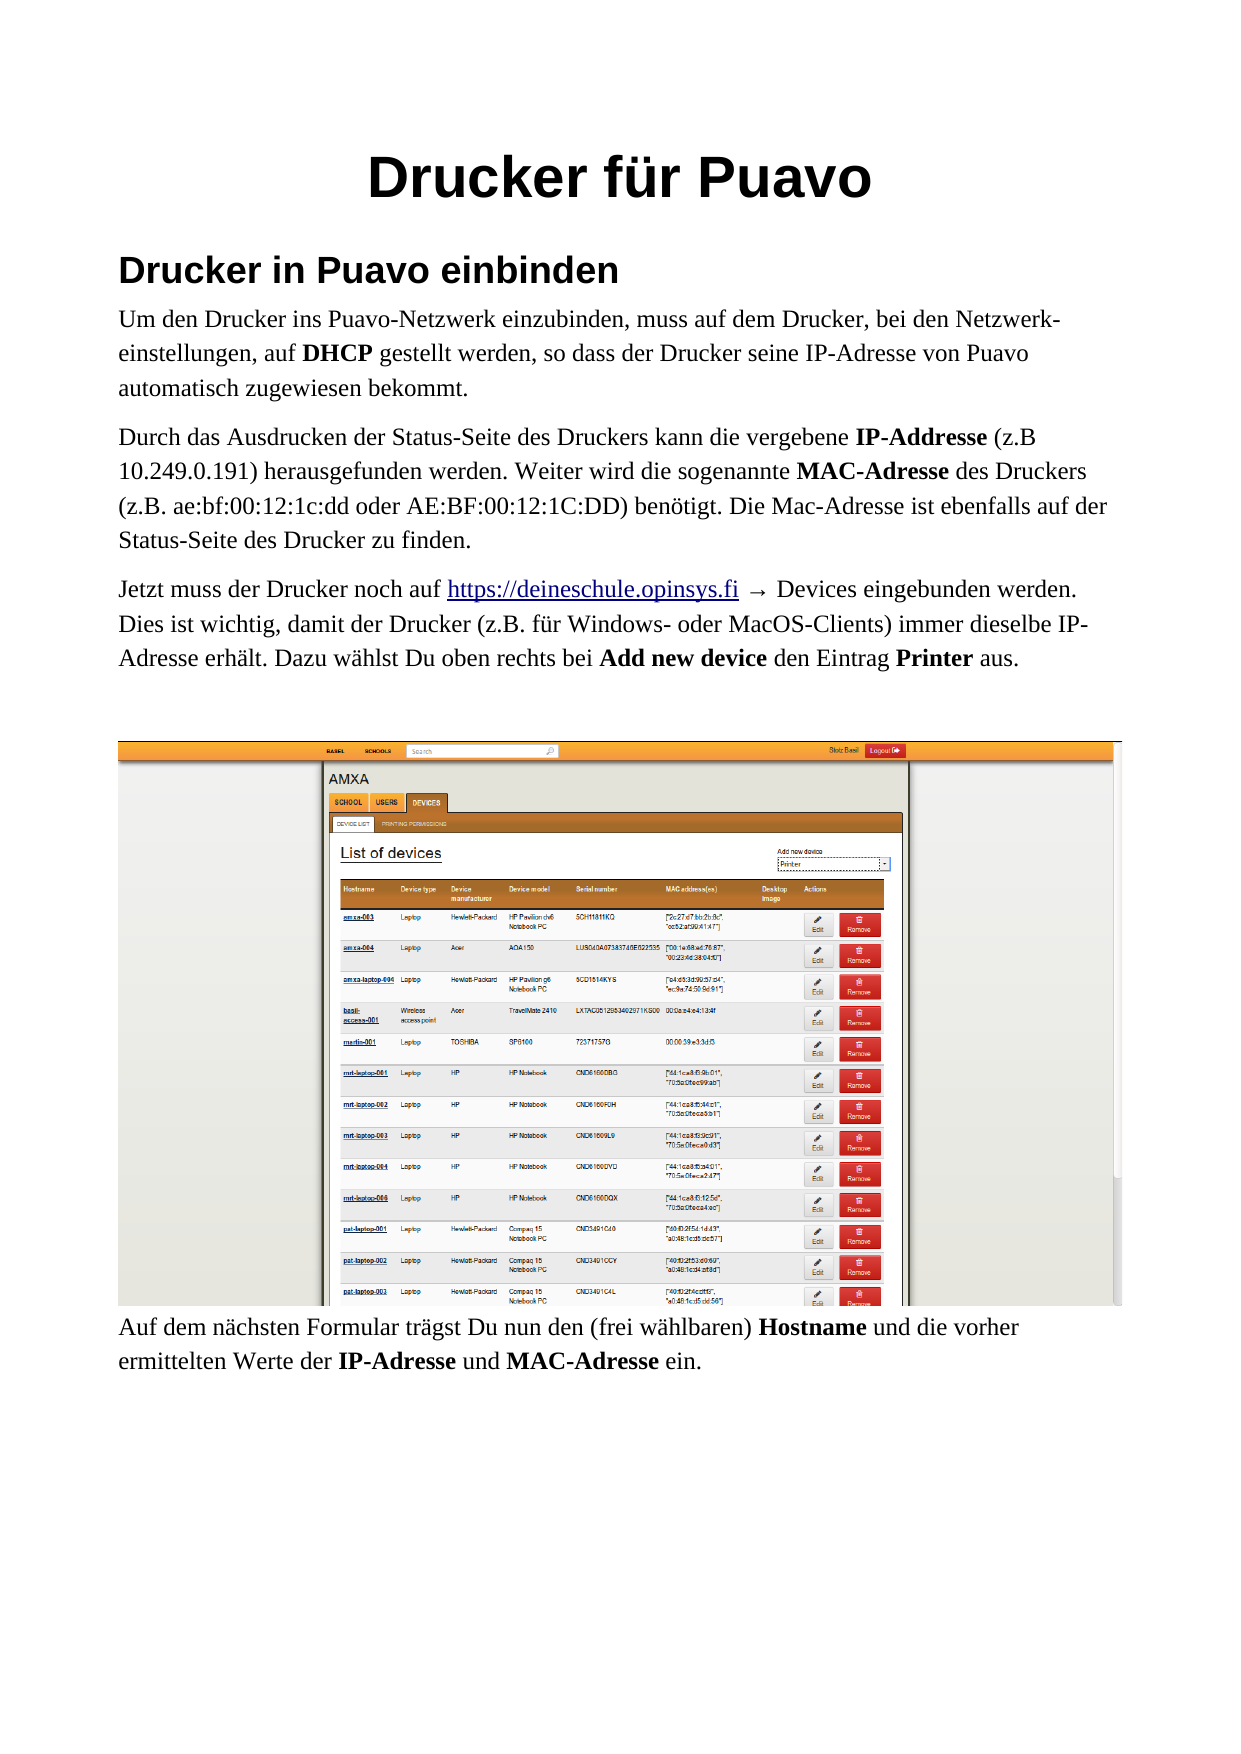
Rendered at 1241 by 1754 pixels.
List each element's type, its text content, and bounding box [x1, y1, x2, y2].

subtitle Drucker in Puavo einbinden [118, 248, 1122, 291]
text Auf dem nächsten Formular trägst Du nun den (frei wählbaren) Hostname und die vorher ermittelten Werte der IP-Adresse und MAC-Adresse ein. [118, 1306, 1122, 1375]
text Durch das Ausdrucken der Status-Seite des Druckers kann die vergebene IP-Addresse (z.B 10.249.0.191) herausgefunden werden. Weiter wird die sogenannte MAC-Adresse des Druckers (z.B. ae:bf:00:12:1c:dd oder AE:BF:00:12:1C:DD) benötigt. Die Mac-Adresse ist ebenfalls auf der Status-Seite des Drucker zu finden. [118, 422, 1122, 554]
text Um den Drucker ins Puavo-Netzwerk einzubinden, muss auf dem Drucker, bei den Netzwerk-einstellungen, auf DHCP gestellt werden, so dass der Drucker seine IP-Adresse von Puavo automatisch zugewiesen bekommt. [118, 304, 1122, 402]
text Jetzt muss der Drucker noch auf https://deineschule.opinsys.fi → Devices eingebunden werden. Dies ist wichtig, damit der Drucker (z.B. für Windows- oder MacOS-Clients) immer dieselbe IP-Adresse erhält. Dazu wählst Du oben rechts bei Add new device den Eintrag Printer aus. [118, 574, 1122, 672]
picture [118, 741, 1123, 1306]
title Drucker für Puavo [118, 143, 1122, 210]
